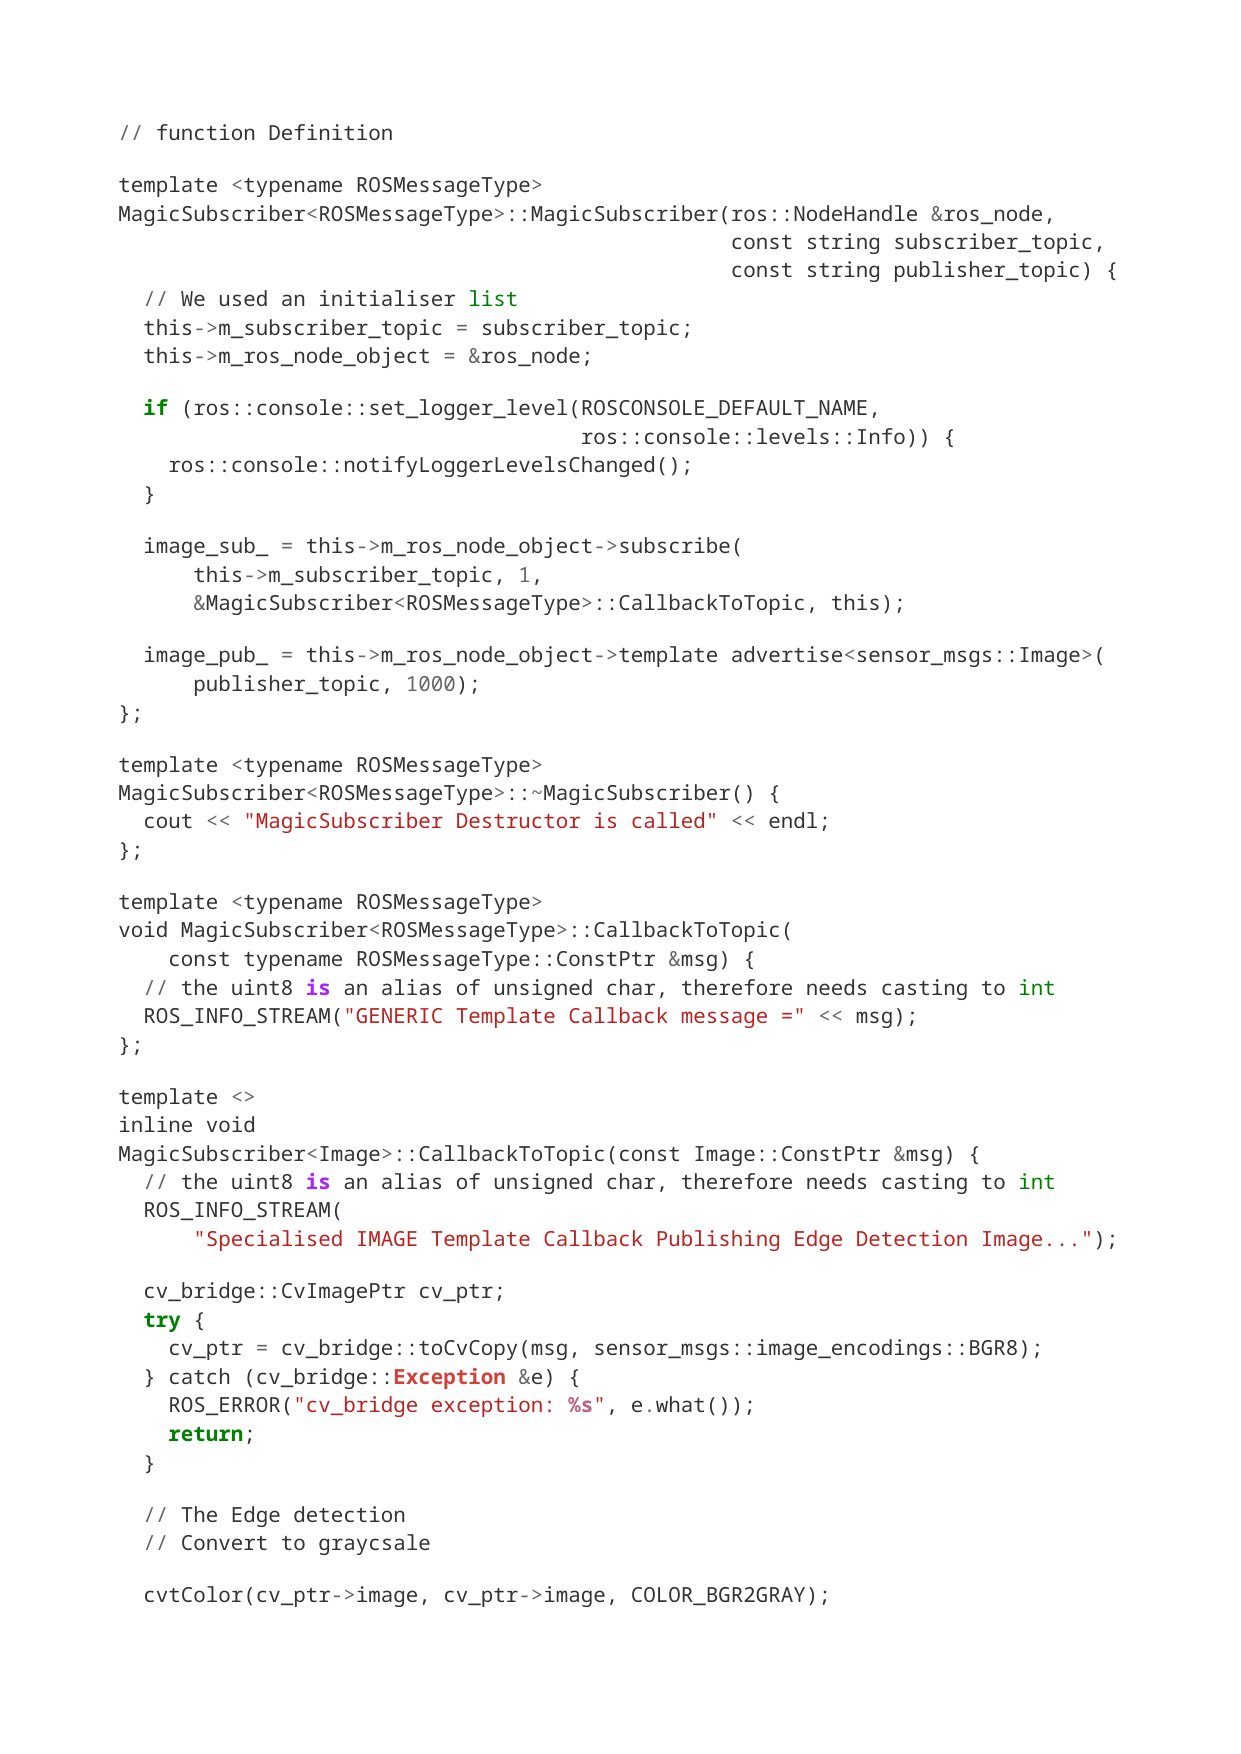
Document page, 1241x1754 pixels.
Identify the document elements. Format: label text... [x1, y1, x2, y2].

text publisher_topic, 1000); [118, 669, 1122, 698]
text // The Edge detection [118, 1500, 1122, 1528]
text }; [118, 1030, 1122, 1058]
text cv_ptr = cv_bridge::toCvCopy(msg, sensor_msgs::image_encodings::BGR8); [118, 1333, 1122, 1362]
text ros::console::notifyLoggerLevelsChanged(); [118, 451, 1122, 479]
text }; [118, 698, 1122, 726]
text MagicSubscriber<ROSMessageType>::MagicSubscriber(ros::NodeHandle &ros_node, [118, 199, 1122, 227]
text } catch (cv_bridge::Exception &e) { [118, 1362, 1122, 1391]
text const typename ROSMessageType::ConstPtr &msg) { [118, 944, 1122, 973]
text } [118, 1448, 1122, 1476]
text // Convert to graycsale [118, 1528, 1122, 1557]
text // the uint8 is an alias of unsigned char, therefore needs casting to int [118, 1167, 1122, 1196]
text "Specialised IMAGE Template Callback Publishing Edge Detection Image..."); [118, 1224, 1122, 1253]
text template <typename ROSMessageType> [118, 750, 1122, 778]
text this->m_subscriber_topic, 1, [118, 560, 1122, 588]
text cout << "MagicSubscriber Destructor is called" << endl; [118, 807, 1122, 835]
text }; [118, 835, 1122, 863]
text } [118, 479, 1122, 508]
text cv_bridge::CvImagePtr cv_ptr; [118, 1276, 1122, 1305]
text image_pub_ = this->m_ros_node_object->template advertise<sensor_msgs::Image>( [118, 641, 1122, 669]
text cvtColor(cv_ptr->image, cv_ptr->image, COLOR_BGR2GRAY); [118, 1581, 1122, 1609]
text return; [118, 1419, 1122, 1448]
text void MagicSubscriber<ROSMessageType>::CallbackToTopic( [118, 916, 1122, 944]
text template <typename ROSMessageType> [118, 170, 1122, 199]
text try { [118, 1305, 1122, 1333]
text ros::console::levels::Info)) { [118, 422, 1122, 451]
text inline void [118, 1110, 1122, 1139]
text const string subscriber_topic, [118, 227, 1122, 256]
text MagicSubscriber<Image>::CallbackToTopic(const Image::ConstPtr &msg) { [118, 1139, 1122, 1167]
text ROS_INFO_STREAM( [118, 1196, 1122, 1224]
text this->m_subscriber_topic = subscriber_topic; [118, 313, 1122, 341]
text template <> [118, 1082, 1122, 1110]
text ROS_ERROR("cv_bridge exception: %s", e.what()); [118, 1391, 1122, 1419]
text // We used an initialiser list [118, 284, 1122, 313]
text if (ros::console::set_logger_level(ROSCONSOLE_DEFAULT_NAME, [118, 393, 1122, 422]
text const string publisher_topic) { [118, 256, 1122, 284]
text image_sub_ = this->m_ros_node_object->subscribe( [118, 531, 1122, 560]
text &MagicSubscriber<ROSMessageType>::CallbackToTopic, this); [118, 588, 1122, 617]
text // function Definition [118, 118, 1122, 147]
text // the uint8 is an alias of unsigned char, therefore needs casting to int [118, 973, 1122, 1001]
text template <typename ROSMessageType> [118, 887, 1122, 916]
text ROS_INFO_STREAM("GENERIC Template Callback message =" << msg); [118, 1001, 1122, 1030]
text this->m_ros_node_object = &ros_node; [118, 341, 1122, 370]
text MagicSubscriber<ROSMessageType>::~MagicSubscriber() { [118, 778, 1122, 807]
